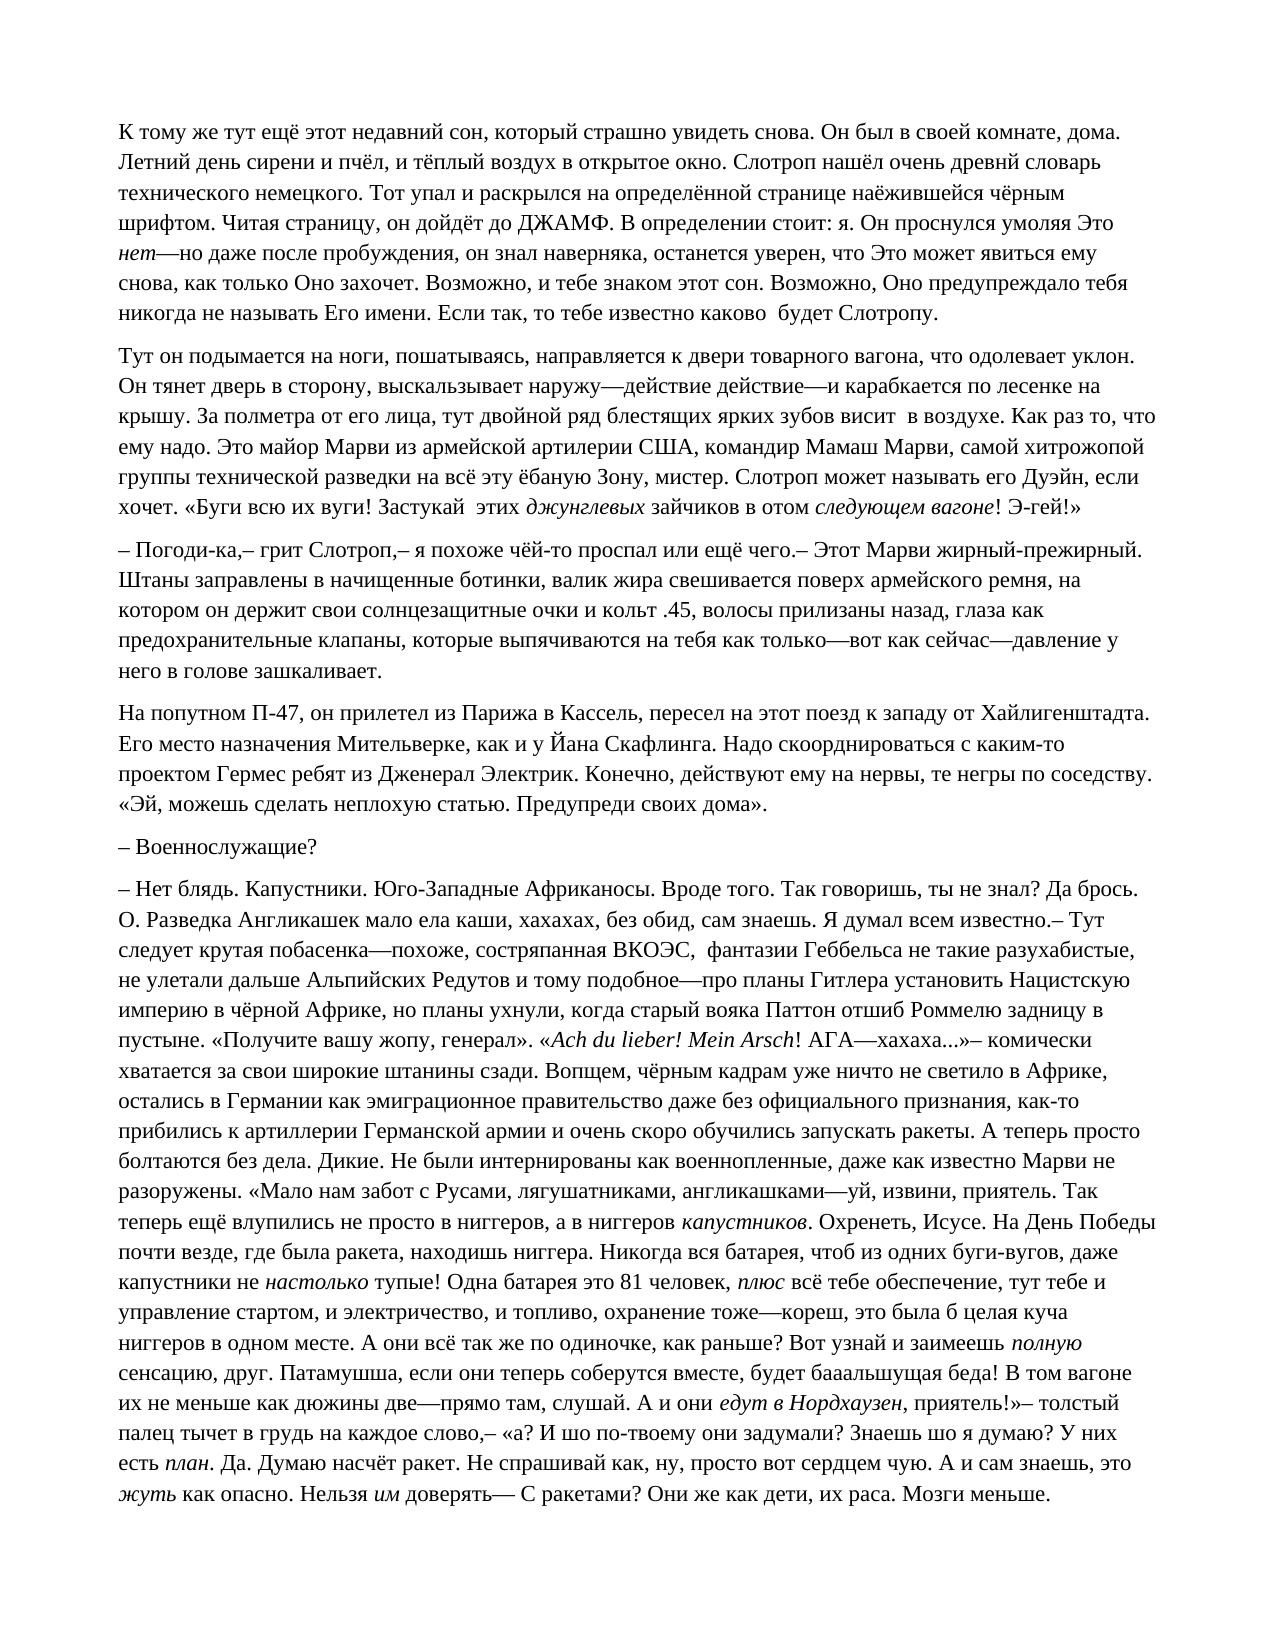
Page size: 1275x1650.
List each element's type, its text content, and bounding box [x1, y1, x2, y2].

text – Погоди-ка,– грит Слотроп,– я похоже чёй-то проспал или ещё чего.– Этот Марви жирный-прежирный. Штаны заправлены в начищенные ботинки, валик жира свешивается поверх армейского ремня, на котором он держит свои солнцезащитные очки и кольт .45, волосы прилизаны назад, глаза как предохранительные клапаны, которые выпячиваются на тебя как только—вот как сейчас—давление у него в голове зашкаливает. [118, 536, 1157, 683]
text К тому же тут ещё этот недавний сон, который страшно увидеть снова. Он был в своей комнате, дома. Летний день сирени и пчёл, и тёплый воздух в открытое окно. Слотроп нашёл очень древнй словарь технического немецкого. Тот упал и раскрылся на определённой странице наёжившейся чёрным шрифтом. Читая страницу, он дойдёт до ДЖАМФ. В определении стоит: я. Он проснулся умоляя Это нет—но даже после пробуждения, он знал наверняка, останется уверен, что Это может явиться ему снова, как только Оно захочет. Возможно, и тебе знаком этот сон. Возможно, Оно предупреждало тебя никогда не называть Его имени. Если так, то тебе известно каково будет Слотропу. [118, 118, 1157, 326]
text – Нет блядь. Капустники. Юго-Западные Африканосы. Вроде того. Так говоришь, ты не знал? Да брось. О. Разведка Англикашек мало ела каши, хахахах, без обид, сам знаешь. Я думал всем известно.– Тут следует крутая побасенка—похоже, состряпанная ВКОЭС, фантазии Геббельса не такие разухабистые, не улетали дальше Альпийских Редутов и тому подобное—про планы Гитлера установить Нацистскую империю в чёрной Африке, но планы ухнули, когда старый вояка Паттон отшиб Роммелю задницу в пустыне. «Получите вашу жопу, генерал». «Ach du lieber! Mein Arsch! АГА—хахаха...»– комически хватается за свои широкие штанины сзади. Вопщем, чёрным кадрам уже ничто не светило в Африке, остались в Германии как эмиграционное правительство даже без официального признания, как-то прибились к артиллерии Германской армии и очень скоро обучились запускать ракеты. А теперь просто болтаются без дела. Дикие. Не были интернированы как военнопленные, даже как известно Марви не разоружены. «Мало нам забот с Русами, лягушатниками, англикашками—уй, извини, приятель. Так теперь ещё влупились не просто в ниггеров, а в ниггеров капустников. Охренеть, Исусе. На День Победы почти везде, где была ракета, находишь ниггера. Никогда вся батарея, чтоб из одних буги-вугов, даже капустники не настолько тупые! Одна батарея это 81 человек, плюс всё тебе обеспечение, тут тебе и управление стартом, и электричество, и топливо, охранение тоже—кореш, это была б целая куча ниггеров в одном месте. А они всё так же по одиночке, как раньше? Вот узнай и заимеешь полную сенсацию, друг. Патамушша, если они теперь соберутся вместе, будет бааальшущая беда! В том вагоне их не меньше как дюжины две—прямо там, слушай. А и они едут в Нордхаузен, приятель!»– толстый палец тычет в грудь на каждое слово,– «а? И шо по-твоему они задумали? Знаешь шо я думаю? У них есть план. Да. Думаю насчёт ракет. Не спрашивай как, ну, просто вот сердцем чую. А и сам знаешь, это жуть как опасно. Нельзя им доверять— С ракетами? Они же как дети, их раса. Мозги меньше. [118, 875, 1157, 1506]
text Тут он подымается на ноги, пошатываясь, направляется к двери товарного вагона, что одолевает уклон. Он тянет дверь в сторону, выскальзывает наружу—действие действие—и карабкается по лесенке на крышу. За полметра от его лица, тут двойной ряд блестящих ярких зубов висит в воздухе. Как раз то, что ему надо. Это майор Марви из армейской артилерии США, командир Мамаш Марви, самой хитрожопой группы технической разведки на всё эту ёбаную Зону, мистер. Слотроп может называть его Дуэйн, если хочет. «Буги всю их вуги! Застукай этих джунглевых зайчиков в отом следующем вагоне! Э-гей!» [118, 342, 1157, 519]
text – Военнослужащие? [118, 833, 1157, 859]
text На попутном П-47, он прилетел из Парижа в Кассель, пересел на этот поезд к западу от Хайлигенштадта. Его место назначения Мительверке, как и у Йана Скафлинга. Надо скоорднироваться с каким-то проектом Гермес ребят из Дженерал Электрик. Конечно, действуют ему на нервы, те негры по соседству. «Эй, можешь сделать неплохую статью. Предупреди своих дома». [118, 699, 1157, 816]
